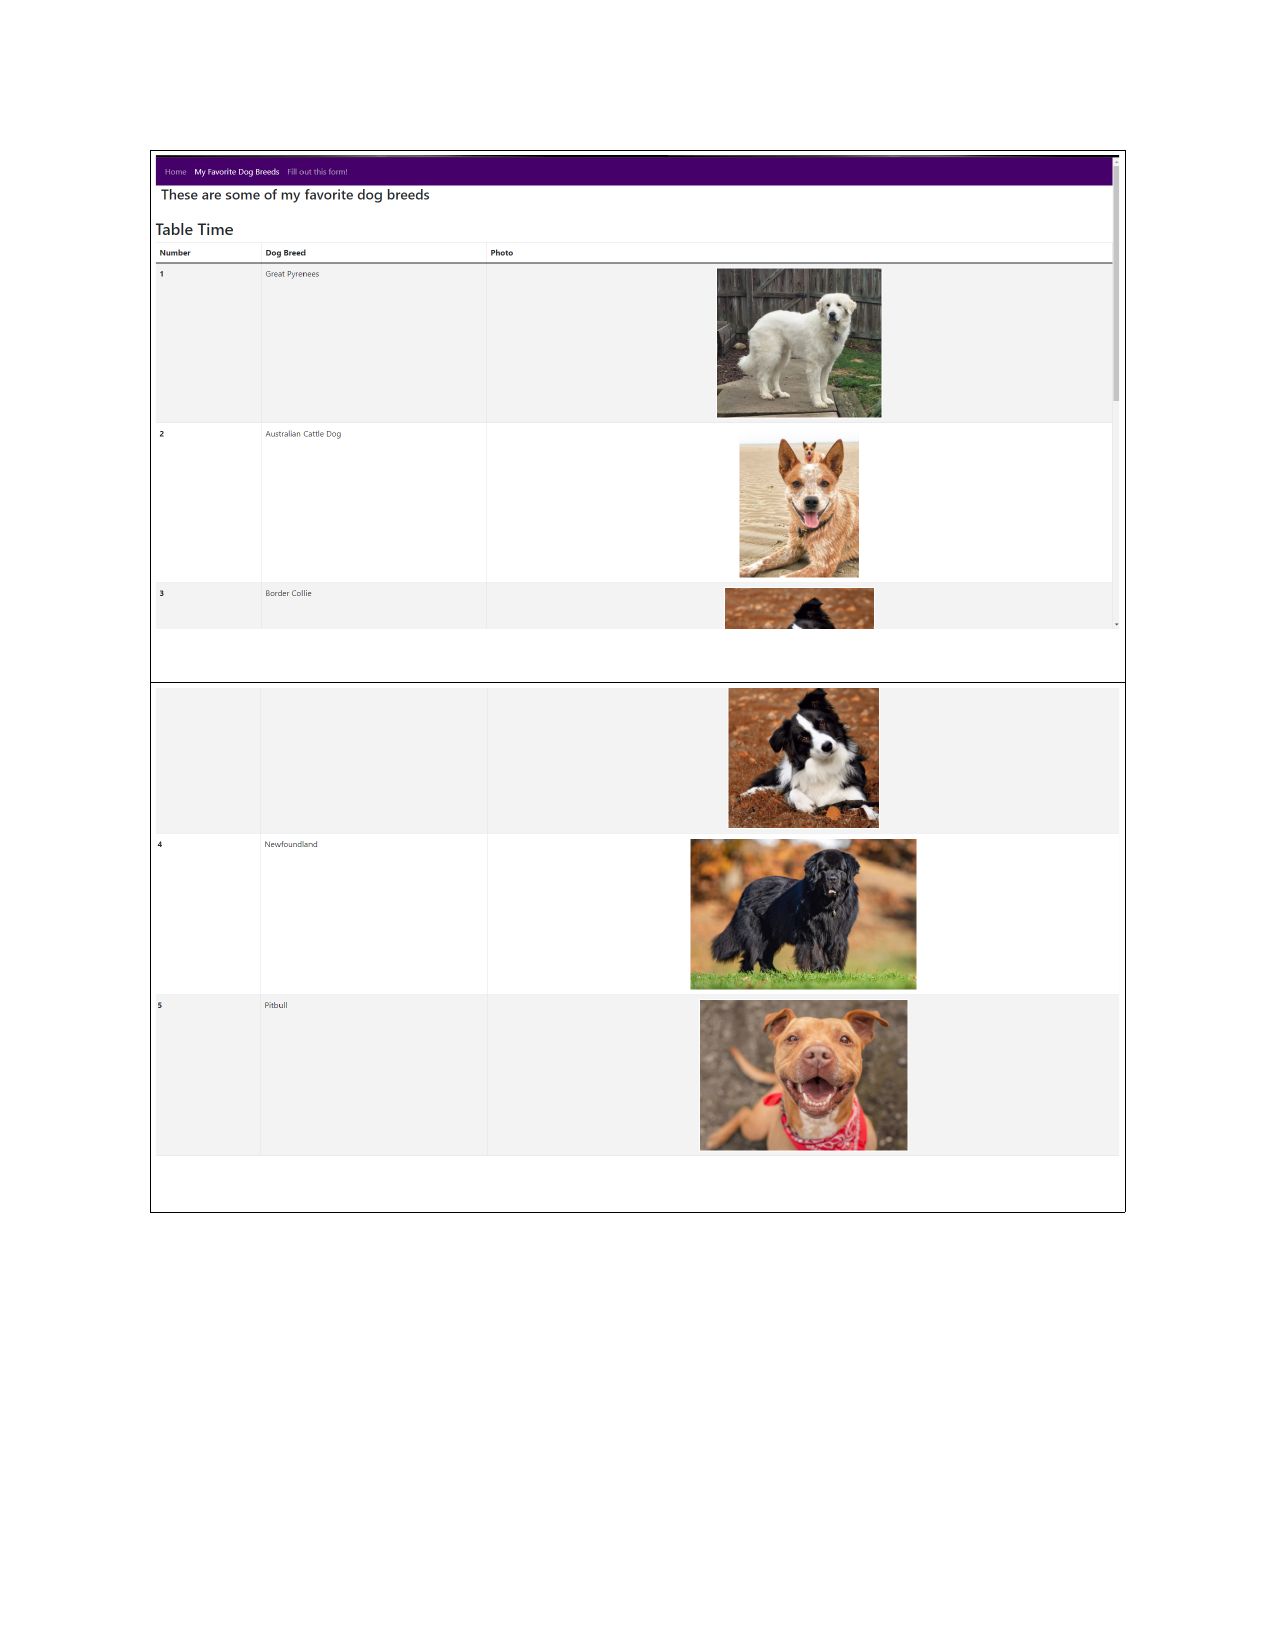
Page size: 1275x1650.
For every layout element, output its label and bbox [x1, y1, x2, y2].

picture [155, 688, 1120, 1159]
table_cell [151, 683, 1125, 1212]
table_cell [151, 151, 1125, 682]
picture [155, 155, 1120, 629]
